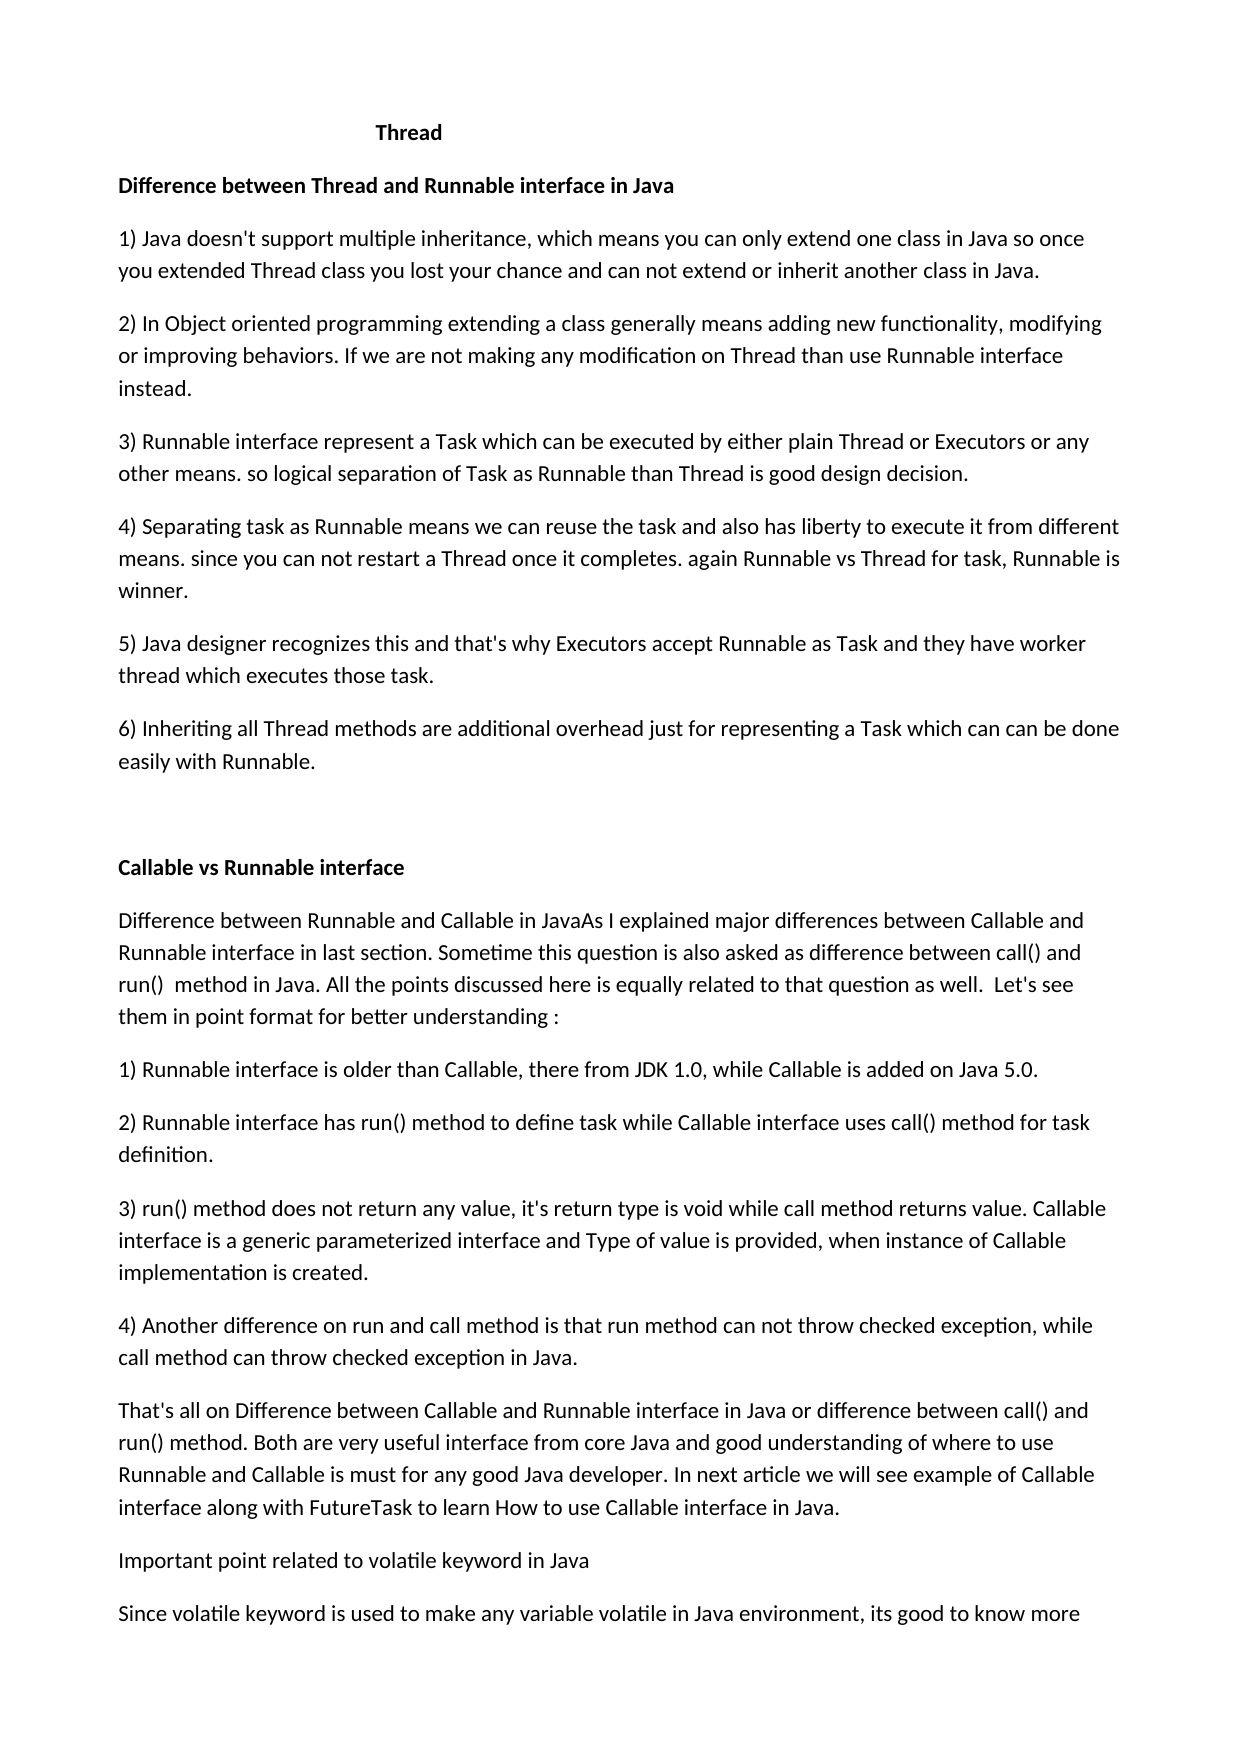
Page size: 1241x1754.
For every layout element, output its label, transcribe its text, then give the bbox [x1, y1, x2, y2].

text 2) In Object oriented programming extending a class generally means adding new functionality, modifying or improving behaviors. If we are not making any modification on Thread than use Runnable interface instead. [118, 309, 1122, 402]
text 4) Separating task as Runnable means we can reuse the task and also has liberty to execute it from different means. since you can not restart a Thread once it completes. again Runnable vs Thread for task, Runnable is winner. [118, 512, 1122, 604]
text Since volatile keyword is used to make any variable volatile in Java environment, its good to know more [118, 1599, 1122, 1627]
text Difference between Thread and Runnable interface in Java [118, 171, 1122, 199]
text 5) Java designer recognizes this and that's why Executors accept Runnable as Task and they have worker thread which executes those task. [118, 629, 1122, 689]
text That's all on Difference between Callable and Runnable interface in Java or difference between call() and run() method. Both are very useful interface from core Java and good understanding of where to use Runnable and Callable is must for any good Java developer. In next article we will see example of Callable interface along with FutureTask to learn How to use Callable interface in Java. [118, 1396, 1122, 1521]
text Callable vs Runnable interface [118, 853, 1122, 881]
text 3) Runnable interface represent a Task which can be executed by either plain Thread or Executors or any other means. so logical separation of Task as Runnable than Thread is good design decision. [118, 427, 1122, 487]
text Thread [118, 118, 1122, 146]
text 3) run() method does not return any value, it's return type is void while call method returns value. Callable interface is a generic parameterized interface and Type of value is provided, when instance of Callable implementation is created. [118, 1194, 1122, 1286]
text 4) Another difference on run and call method is that run method can not throw checked exception, while call method can throw checked exception in Java. [118, 1311, 1122, 1371]
text 2) Runnable interface has run() method to define task while Callable interface uses call() method for task definition. [118, 1108, 1122, 1169]
text Important point related to volatile keyword in Java [118, 1546, 1122, 1574]
text Difference between Runnable and Callable in JavaAs I explained major differences between Callable and Runnable interface in last section. Sometime this question is also asked as difference between call() and run() method in Java. All the points discussed here is equally related to that question as well. Let's see them in point format for better understanding : [118, 906, 1122, 1030]
text 6) Inheriting all Thread methods are additional overhead just for representing a Task which can can be done easily with Runnable. [118, 714, 1122, 775]
text 1) Java doesn't support multiple inheritance, which means you can only extend one class in Java so once you extended Thread class you lost your chance and can not extend or inherit another class in Java. [118, 224, 1122, 284]
text 1) Runnable interface is older than Callable, there from JDK 1.0, while Callable is added on Java 5.0. [118, 1055, 1122, 1083]
